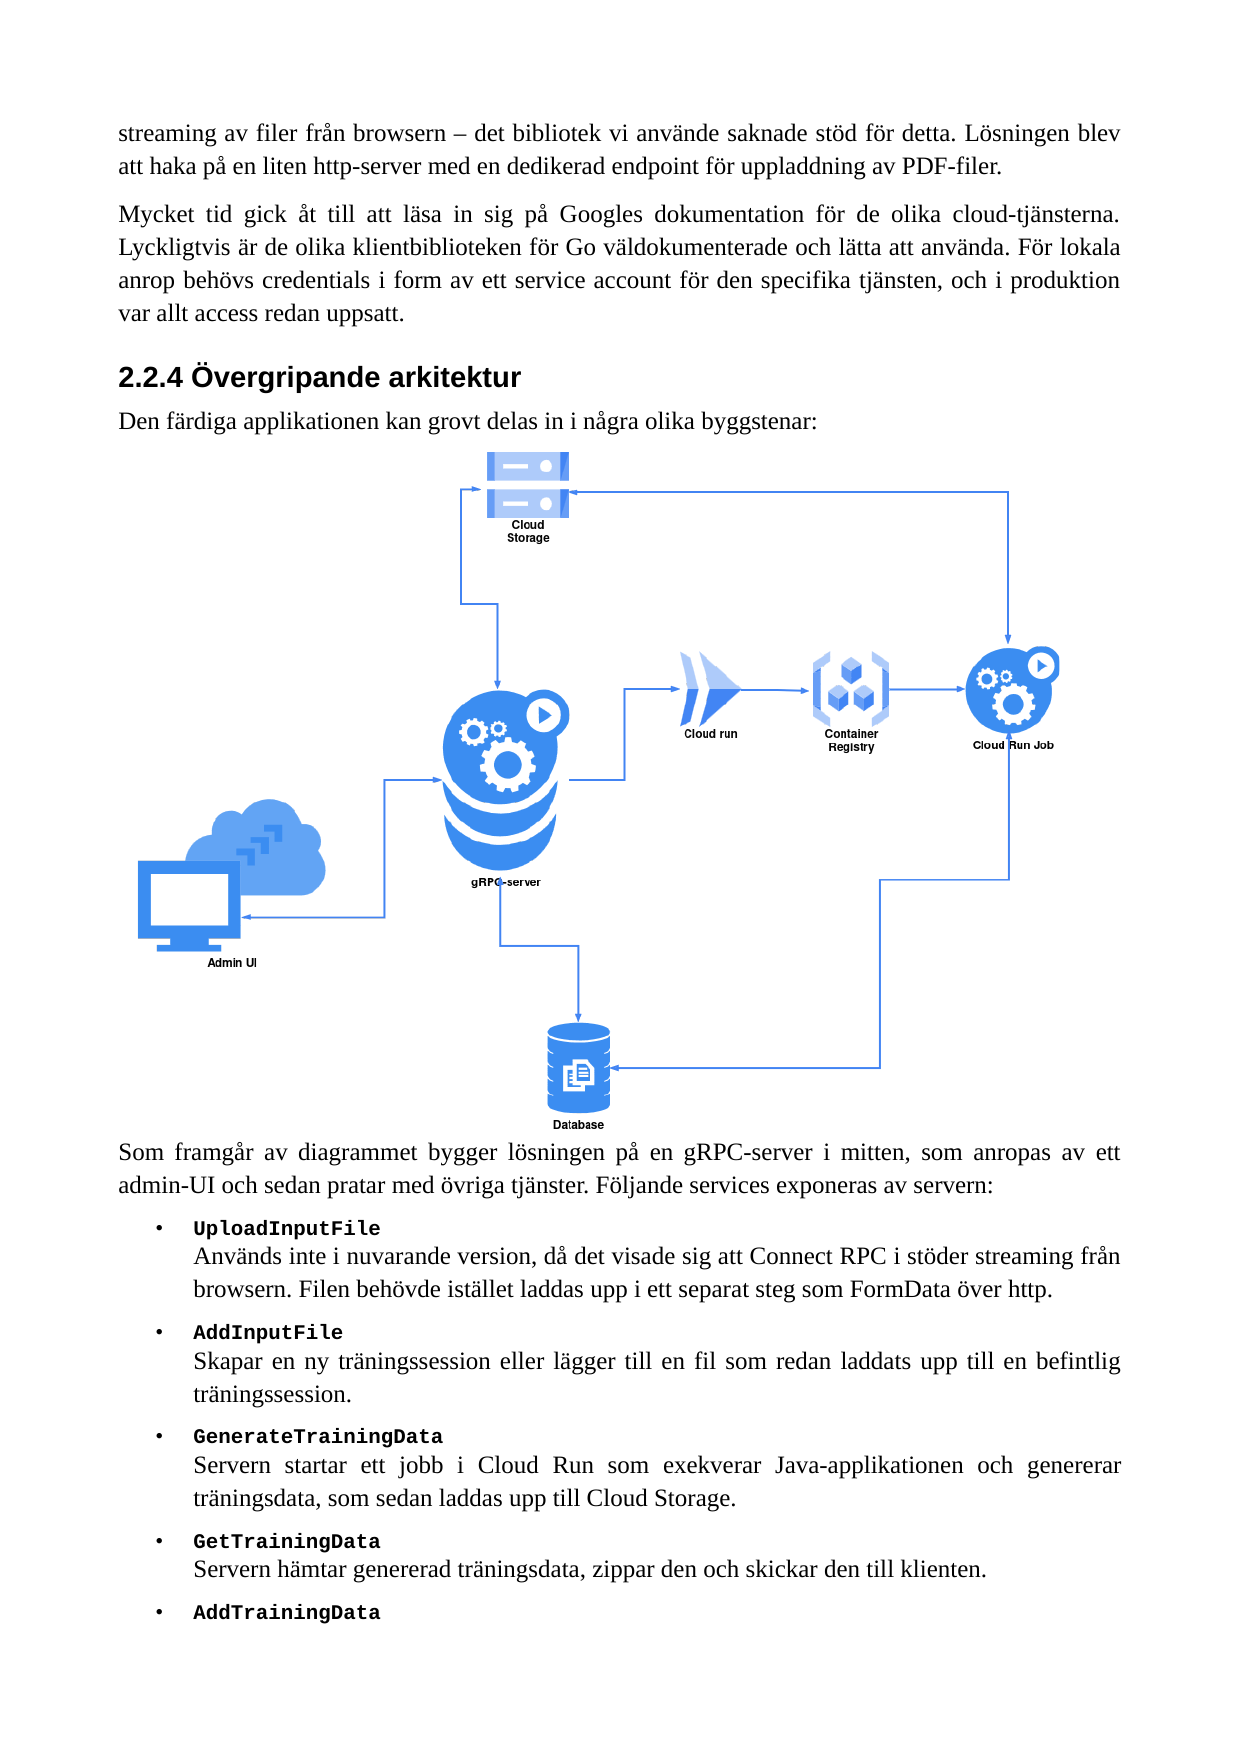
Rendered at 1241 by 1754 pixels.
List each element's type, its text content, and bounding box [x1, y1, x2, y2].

list AddInputFile [156, 1322, 1122, 1346]
picture [137, 452, 1060, 1133]
list Servern hämtar genererad träningsdata, zippar den och skickar den till klienten. [156, 1554, 1122, 1583]
list UploadInputFile [156, 1218, 1122, 1241]
text Den färdiga applikationen kan grovt delas in i några olika byggstenar: [118, 406, 1122, 435]
list AddTrainingData [156, 1602, 1122, 1626]
list Används inte i nuvarande version, då det visade sig att Connect RPC i stöder streaming från browsern. Filen behövde istället laddas upp i ett separat steg som FormData över http. [156, 1241, 1122, 1303]
list Skapar en ny träningssession eller lägger till en fil som redan laddats upp till en befintlig träningssession. [156, 1346, 1122, 1407]
list Servern startar ett jobb i Cloud Run som exekverar Java-applikationen och genererar träningsdata, som sedan laddas upp till Cloud Storage. [156, 1450, 1122, 1512]
list GenerateTrainingData [156, 1426, 1122, 1450]
text streaming av filer från browsern – det bibliotek vi använde saknade stöd för detta. Lösningen blev att haka på en liten http-server med en dedikerad endpoint för uppladdning av PDF-filer. [118, 118, 1122, 180]
text Mycket tid gick åt till att läsa in sig på Googles dokumentation för de olika cloud-tjänsterna. Lyckligtvis är de olika klientbiblioteken för Go väldokumenterade och lätta att använda. För lokala anrop behövs credentials i form av ett service account för den specifika tjänsten, och i produktion var allt access redan uppsatt. [118, 199, 1122, 327]
subtitle 2.2.4 Övergripande arkitektur [118, 360, 1122, 393]
text Som framgår av diagrammet bygger lösningen på en gRPC-server i mitten, som anropas av ett admin-UI och sedan pratar med övriga tjänster. Följande services exponeras av servern: [118, 454, 1122, 1199]
list GetTrainingData [156, 1531, 1122, 1554]
